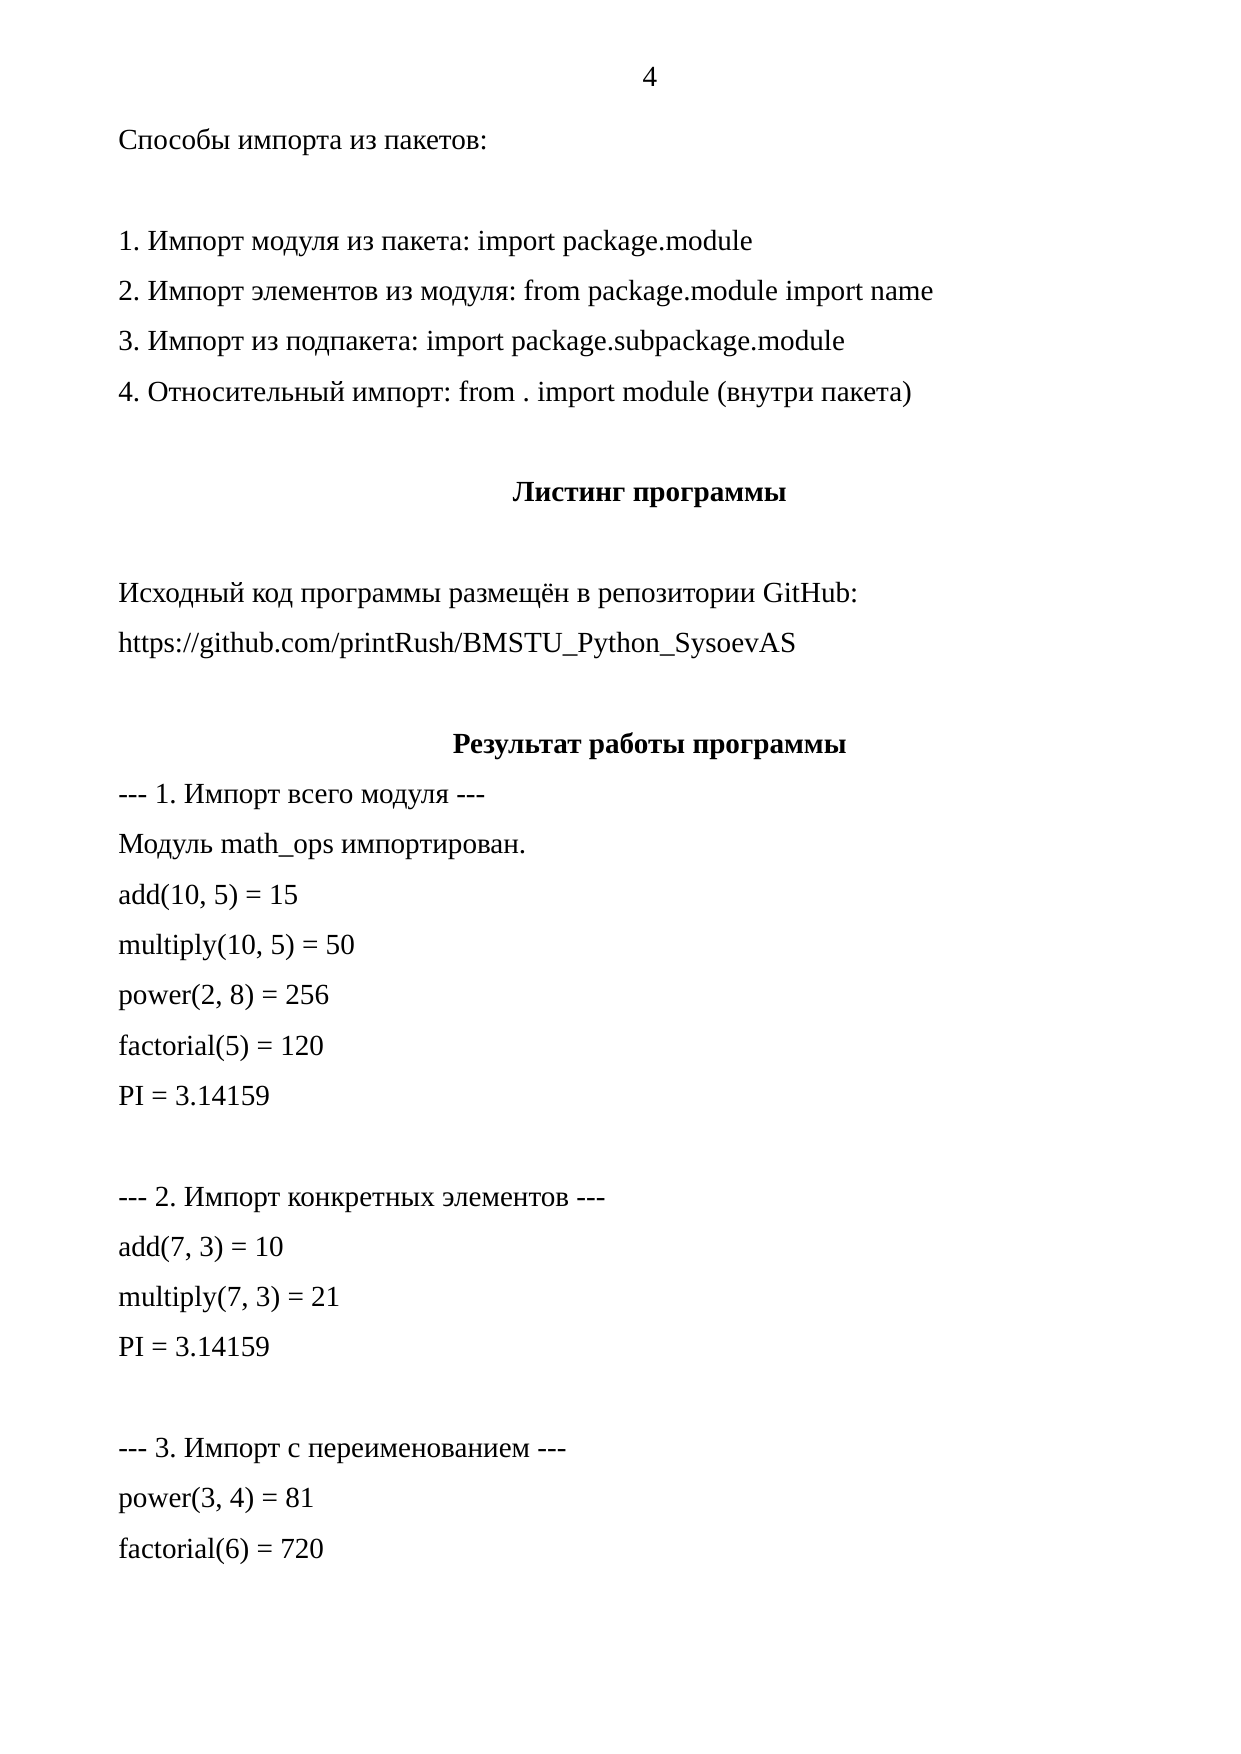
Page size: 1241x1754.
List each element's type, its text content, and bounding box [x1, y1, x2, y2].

text Результат работы программы [118, 726, 1181, 759]
text multiply(10, 5) = 50 [118, 927, 1181, 961]
text add(7, 3) = 10 [118, 1229, 1181, 1262]
text https://github.com/printRush/BMSTU_Python_SysoevAS [118, 625, 1181, 659]
text multiply(7, 3) = 21 [118, 1279, 1181, 1313]
text 1. Импорт модуля из пакета: import package.module [118, 223, 1181, 256]
text Листинг программы [118, 474, 1181, 508]
text power(3, 4) = 81 [118, 1481, 1181, 1514]
text PI = 3.14159 [118, 1078, 1181, 1112]
text --- 3. Импорт с переименованием --- [118, 1430, 1181, 1464]
text factorial(6) = 720 [118, 1531, 1181, 1564]
text --- 1. Импорт всего модуля --- [118, 776, 1181, 810]
text add(10, 5) = 15 [118, 877, 1181, 910]
text factorial(5) = 120 [118, 1028, 1181, 1061]
text --- 2. Импорт конкретных элементов --- [118, 1179, 1181, 1212]
text PI = 3.14159 [118, 1329, 1181, 1363]
text Модуль math_ops импортирован. [118, 826, 1181, 860]
text Исходный код программы размещён в репозитории GitHub: [118, 575, 1181, 608]
text power(2, 8) = 256 [118, 977, 1181, 1011]
text 3. Импорт из подпакета: import package.subpackage.module [118, 323, 1181, 357]
text 2. Импорт элементов из модуля: from package.module import name [118, 273, 1181, 307]
text Способы импорта из пакетов: [118, 122, 1181, 156]
text 4. Относительный импорт: from . import module (внутри пакета) [118, 374, 1181, 407]
